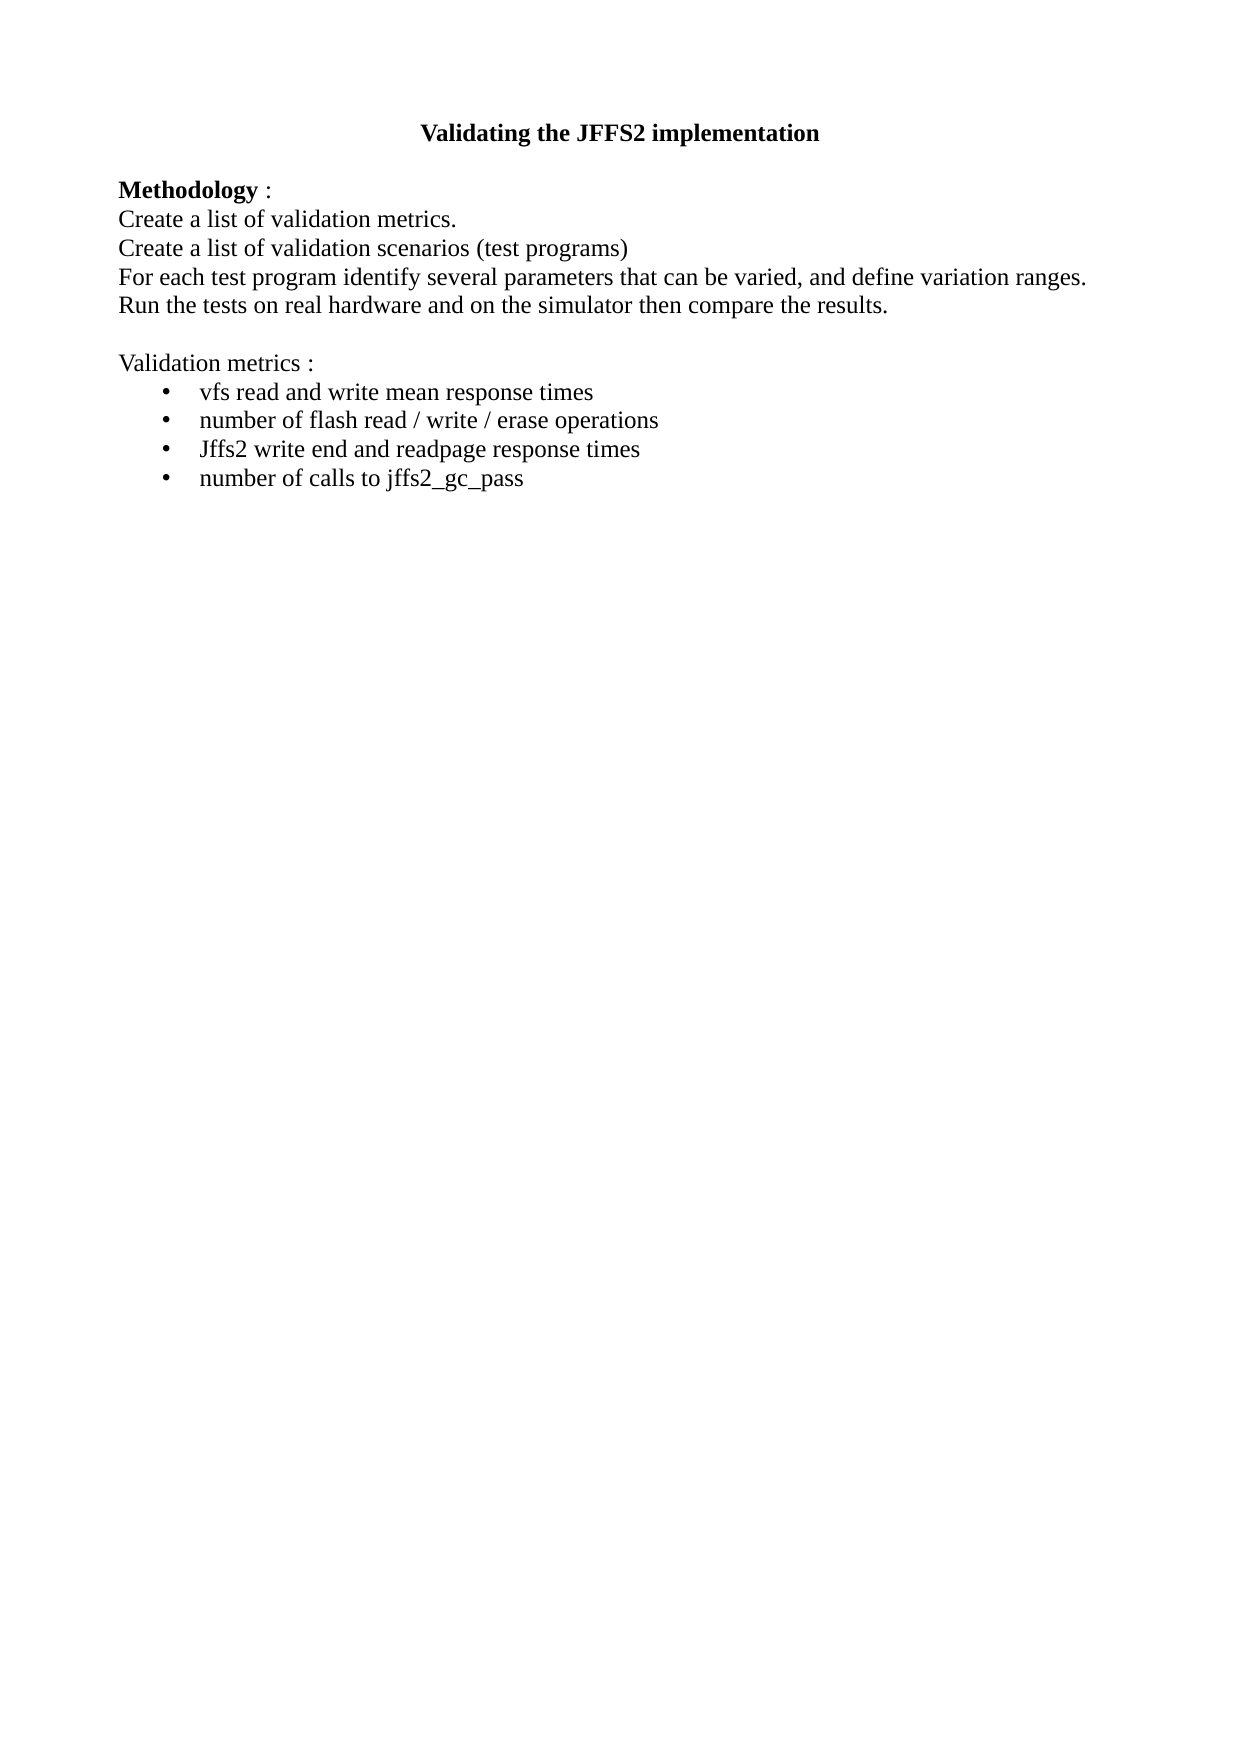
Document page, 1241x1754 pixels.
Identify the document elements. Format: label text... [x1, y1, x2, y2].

text Run the tests on real hardware and on the simulator then compare the results. [118, 291, 1122, 319]
text Methodology : [118, 176, 1122, 204]
text For each test program identify several parameters that can be varied, and define variation ranges. [118, 262, 1122, 291]
text Validation metrics : [118, 348, 1122, 377]
list number of flash read / write / erase operations [162, 406, 1122, 434]
text Validating the JFFS2 implementation [118, 118, 1122, 147]
text Create a list of validation scenarios (test programs) [118, 233, 1122, 262]
list number of calls to jffs2_gc_pass [162, 463, 1122, 492]
text Create a list of validation metrics. [118, 204, 1122, 233]
list Jffs2 write end and readpage response times [162, 434, 1122, 463]
list vfs read and write mean response times [162, 377, 1122, 406]
